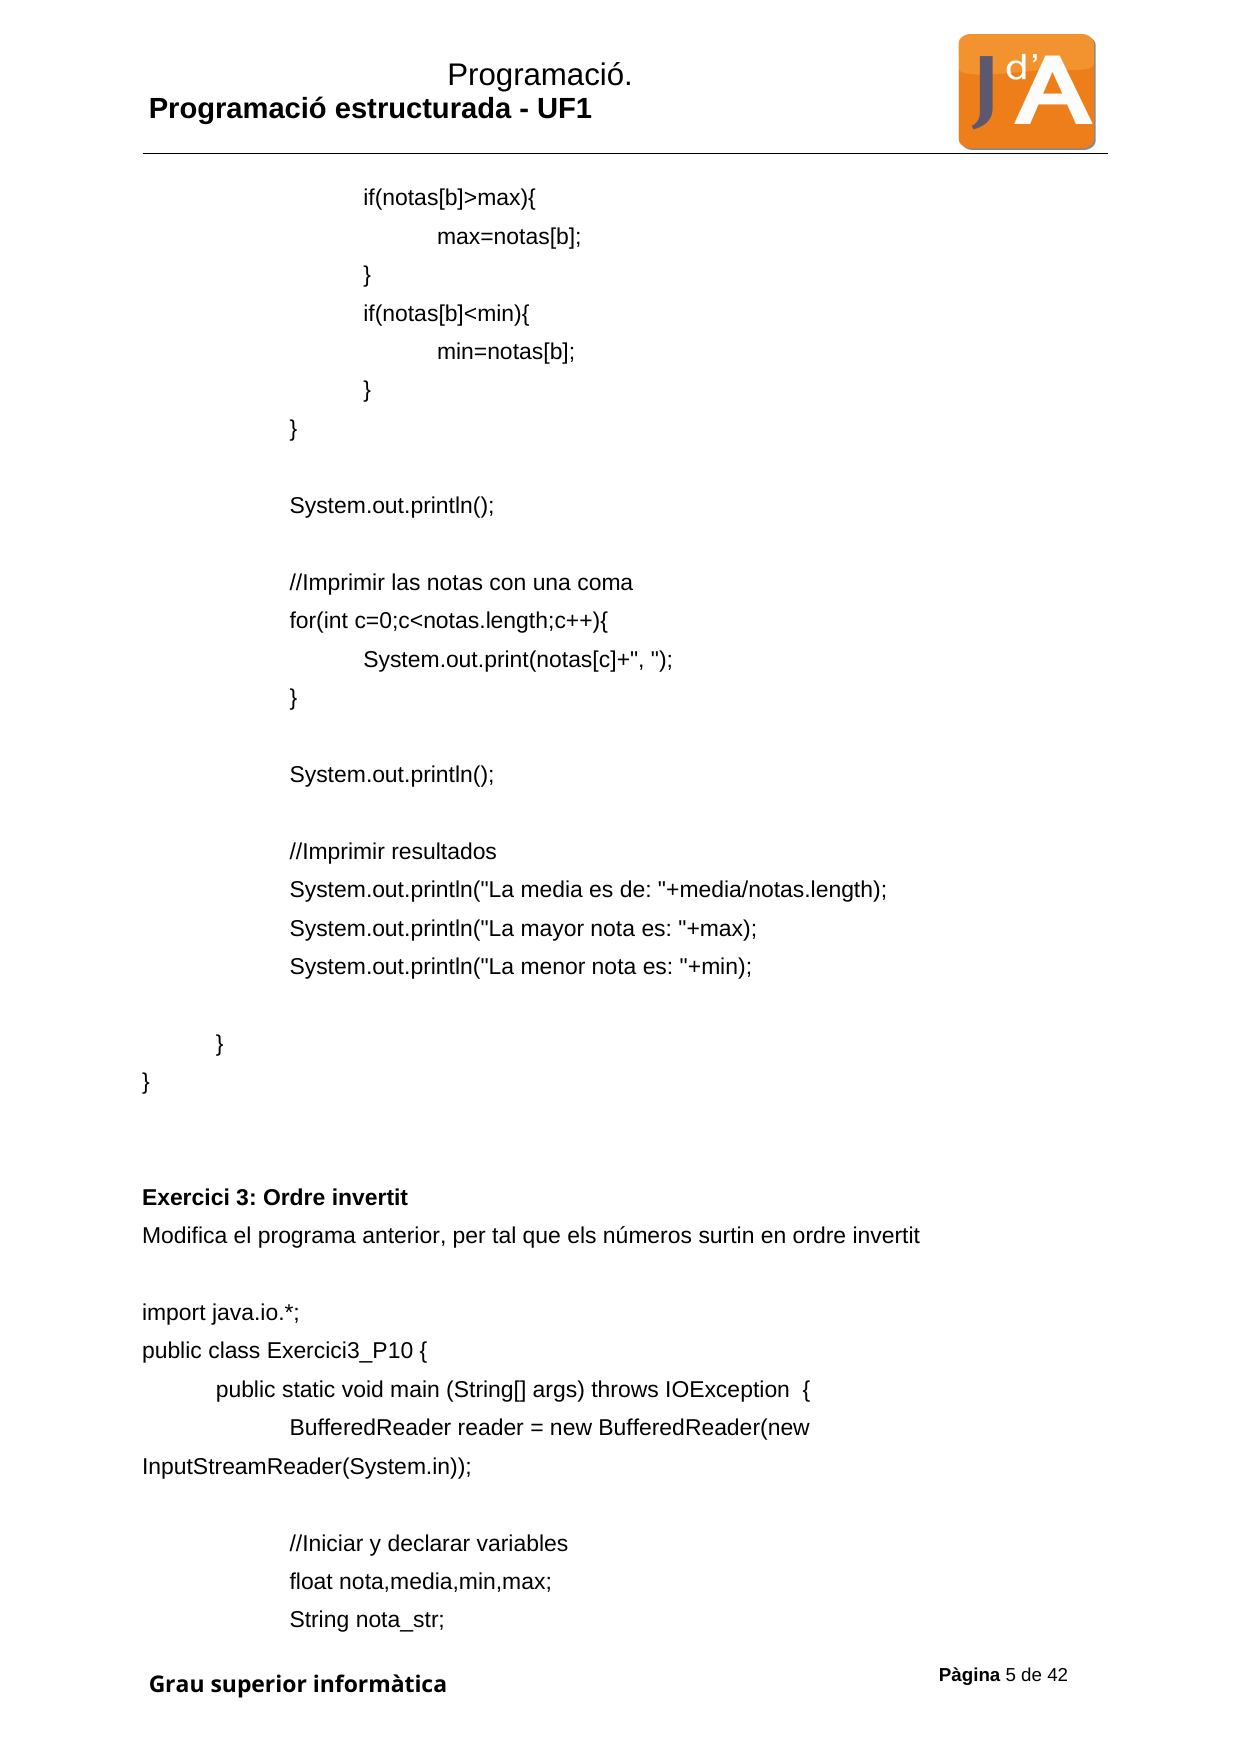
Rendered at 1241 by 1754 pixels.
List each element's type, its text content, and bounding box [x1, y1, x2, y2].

text if(notas[b]<min){ [142, 300, 1107, 326]
text System.out.println("La menor nota es: "+min); [142, 954, 1107, 979]
text Exercici 3: Ordre invertit [142, 1184, 1107, 1210]
text float nota,media,min,max; [142, 1569, 1107, 1594]
text min=notas[b]; [142, 339, 1107, 364]
text //Imprimir resultados [142, 838, 1107, 864]
picture [958, 34, 1096, 150]
text System.out.println(); [142, 762, 1107, 787]
text Modifica el programa anterior, per tal que els números surtin en ordre invertit [142, 1223, 1107, 1248]
text } [142, 377, 1107, 403]
text System.out.println(); [142, 492, 1107, 518]
text //Imprimir las notas con una coma [142, 569, 1107, 595]
text System.out.println("La media es de: "+media/notas.length); [142, 877, 1107, 902]
text System.out.print(notas[c]+", "); [142, 646, 1107, 672]
text public static void main (String[] args) throws IOException { [142, 1377, 1107, 1402]
text } [142, 1031, 1107, 1056]
text max=notas[b]; [142, 223, 1107, 249]
text import java.io.*; [142, 1300, 1107, 1325]
text for(int c=0;c<notas.length;c++){ [142, 608, 1107, 633]
text BufferedReader reader = new BufferedReader(new InputStreamReader(System.in)); [142, 1415, 1107, 1479]
text } [142, 1069, 1107, 1095]
text } [142, 685, 1107, 710]
text if(notas[b]>max){ [142, 185, 1107, 211]
text } [142, 262, 1107, 287]
text //Iniciar y declarar variables [142, 1530, 1107, 1556]
text } [142, 416, 1107, 441]
text String nota_str; [142, 1607, 1107, 1633]
text public class Exercici3_P10 { [142, 1338, 1107, 1364]
text System.out.println("La mayor nota es: "+max); [142, 915, 1107, 941]
